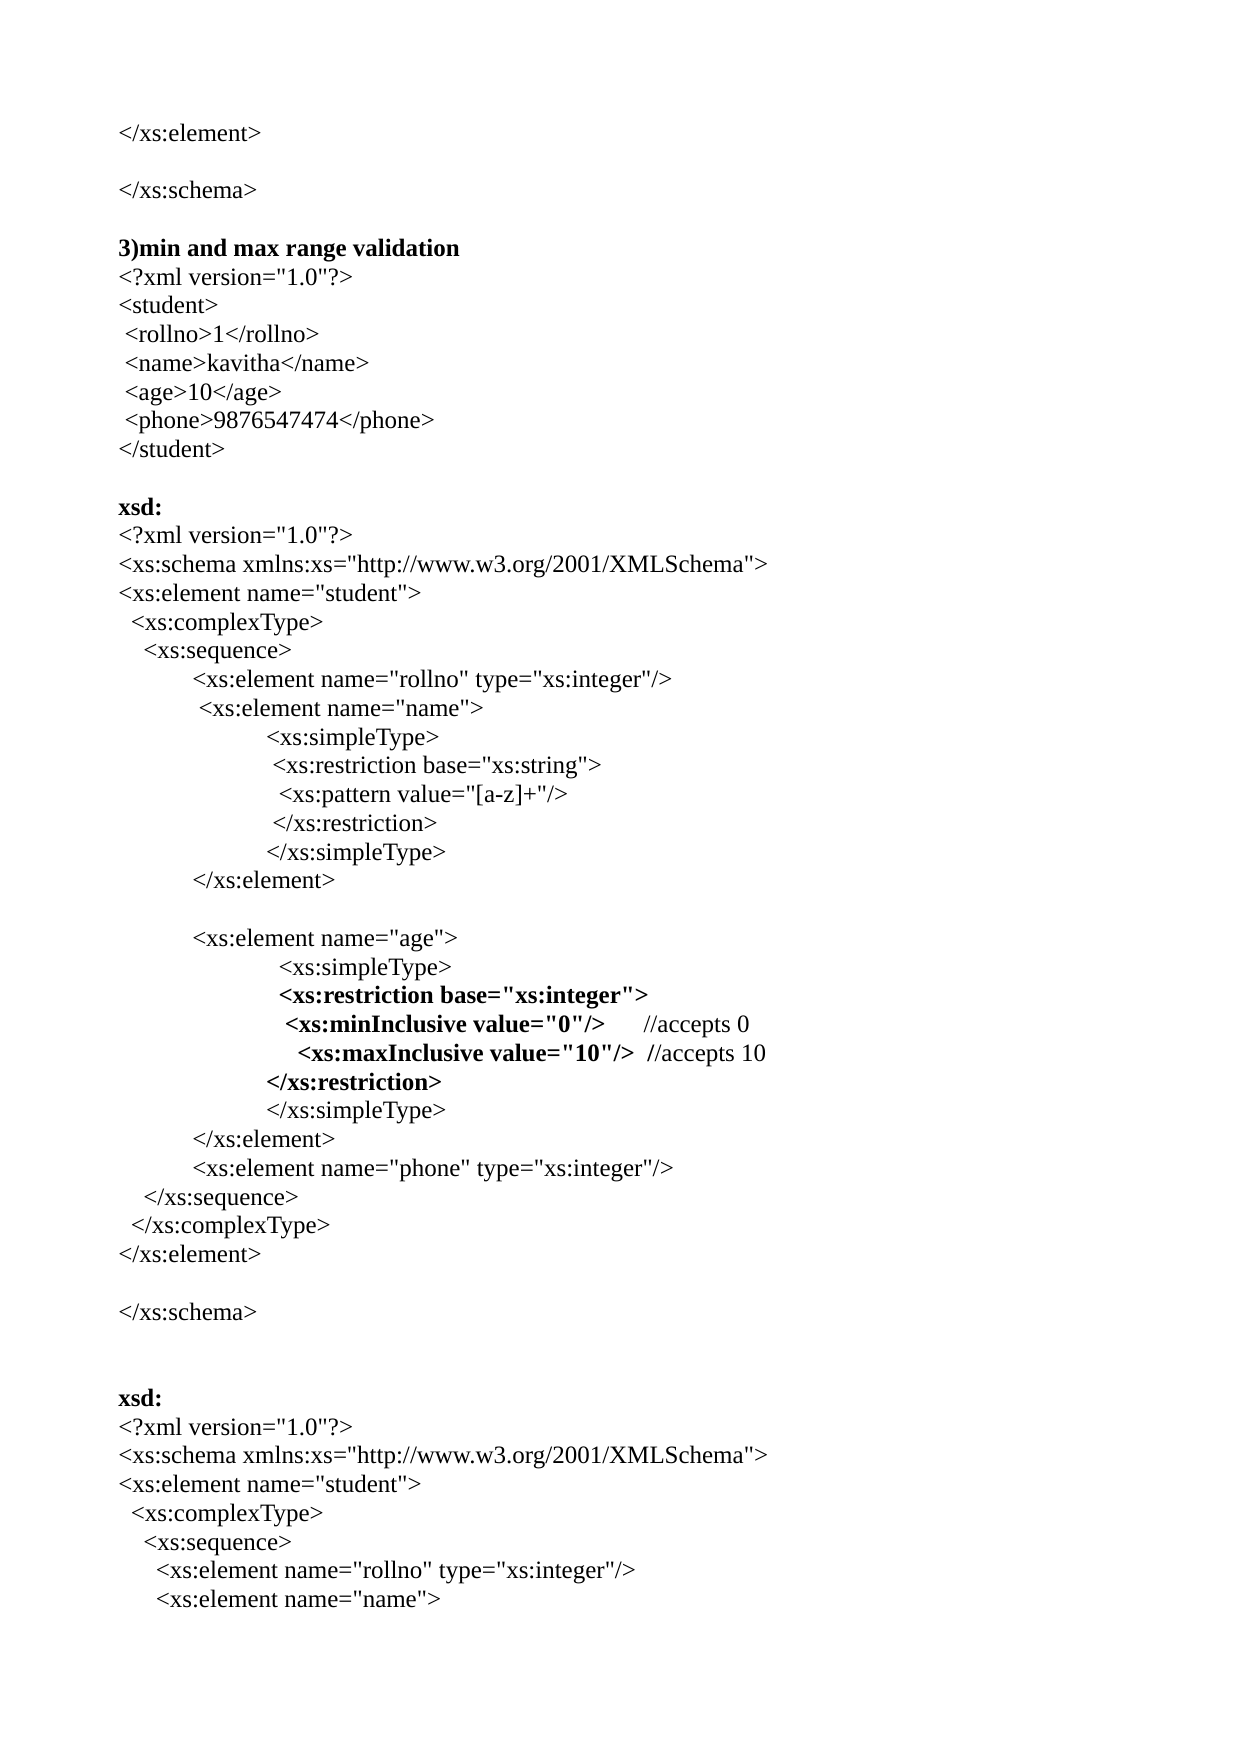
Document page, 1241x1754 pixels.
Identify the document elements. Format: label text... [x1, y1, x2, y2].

text <xs:element name="name"> [118, 693, 1122, 722]
text xsd: [118, 492, 1122, 521]
text <xs:element name="student"> [118, 578, 1122, 607]
text <xs:complexType> [118, 607, 1122, 636]
text <?xml version="1.0"?> [118, 1412, 1122, 1441]
text <xs:restriction base="xs:string"> [118, 751, 1122, 779]
text <age>10</age> [118, 377, 1122, 406]
text </xs:element> [118, 1124, 1122, 1153]
text <xs:restriction base="xs:integer"> [118, 981, 1122, 1009]
text </xs:simpleType> [118, 837, 1122, 866]
text <xs:maxInclusive value="10"/> //accepts 10 [118, 1038, 1122, 1067]
text <xs:sequence> [118, 1527, 1122, 1556]
text <xs:element name="name"> [118, 1584, 1122, 1613]
text <xs:pattern value="[a-z]+"/> [118, 779, 1122, 808]
text <xs:minInclusive value="0"/> //accepts 0 [118, 1009, 1122, 1038]
text </xs:schema> [118, 176, 1122, 204]
text <xs:element name="rollno" type="xs:integer"/> [118, 664, 1122, 693]
text </xs:element> [118, 866, 1122, 894]
text <xs:schema xmlns:xs="http://www.w3.org/2001/XMLSchema"> [118, 1441, 1122, 1469]
text <?xml version="1.0"?> [118, 262, 1122, 291]
text <xs:element name="phone" type="xs:integer"/> [118, 1153, 1122, 1182]
text <xs:complexType> [118, 1498, 1122, 1527]
text <name>kavitha</name> [118, 348, 1122, 377]
text </student> [118, 434, 1122, 463]
text </xs:schema> [118, 1297, 1122, 1326]
text </xs:element> [118, 1239, 1122, 1268]
text <xs:element name="age"> [118, 923, 1122, 952]
text </xs:simpleType> [118, 1096, 1122, 1124]
text </xs:restriction> [118, 1067, 1122, 1096]
text <phone>9876547474</phone> [118, 406, 1122, 434]
text <xs:element name="student"> [118, 1469, 1122, 1498]
text <xs:sequence> [118, 636, 1122, 664]
text <rollno>1</rollno> [118, 319, 1122, 348]
text <xs:simpleType> [118, 952, 1122, 981]
text </xs:element> [118, 118, 1122, 147]
text xsd: [118, 1383, 1122, 1412]
text <xs:schema xmlns:xs="http://www.w3.org/2001/XMLSchema"> [118, 549, 1122, 578]
text <xs:element name="rollno" type="xs:integer"/> [118, 1556, 1122, 1584]
text <xs:simpleType> [118, 722, 1122, 751]
text <?xml version="1.0"?> [118, 521, 1122, 549]
text <student> [118, 291, 1122, 319]
text </xs:sequence> [118, 1182, 1122, 1211]
text </xs:complexType> [118, 1211, 1122, 1239]
text 3)min and max range validation [118, 233, 1122, 262]
text </xs:restriction> [118, 808, 1122, 837]
